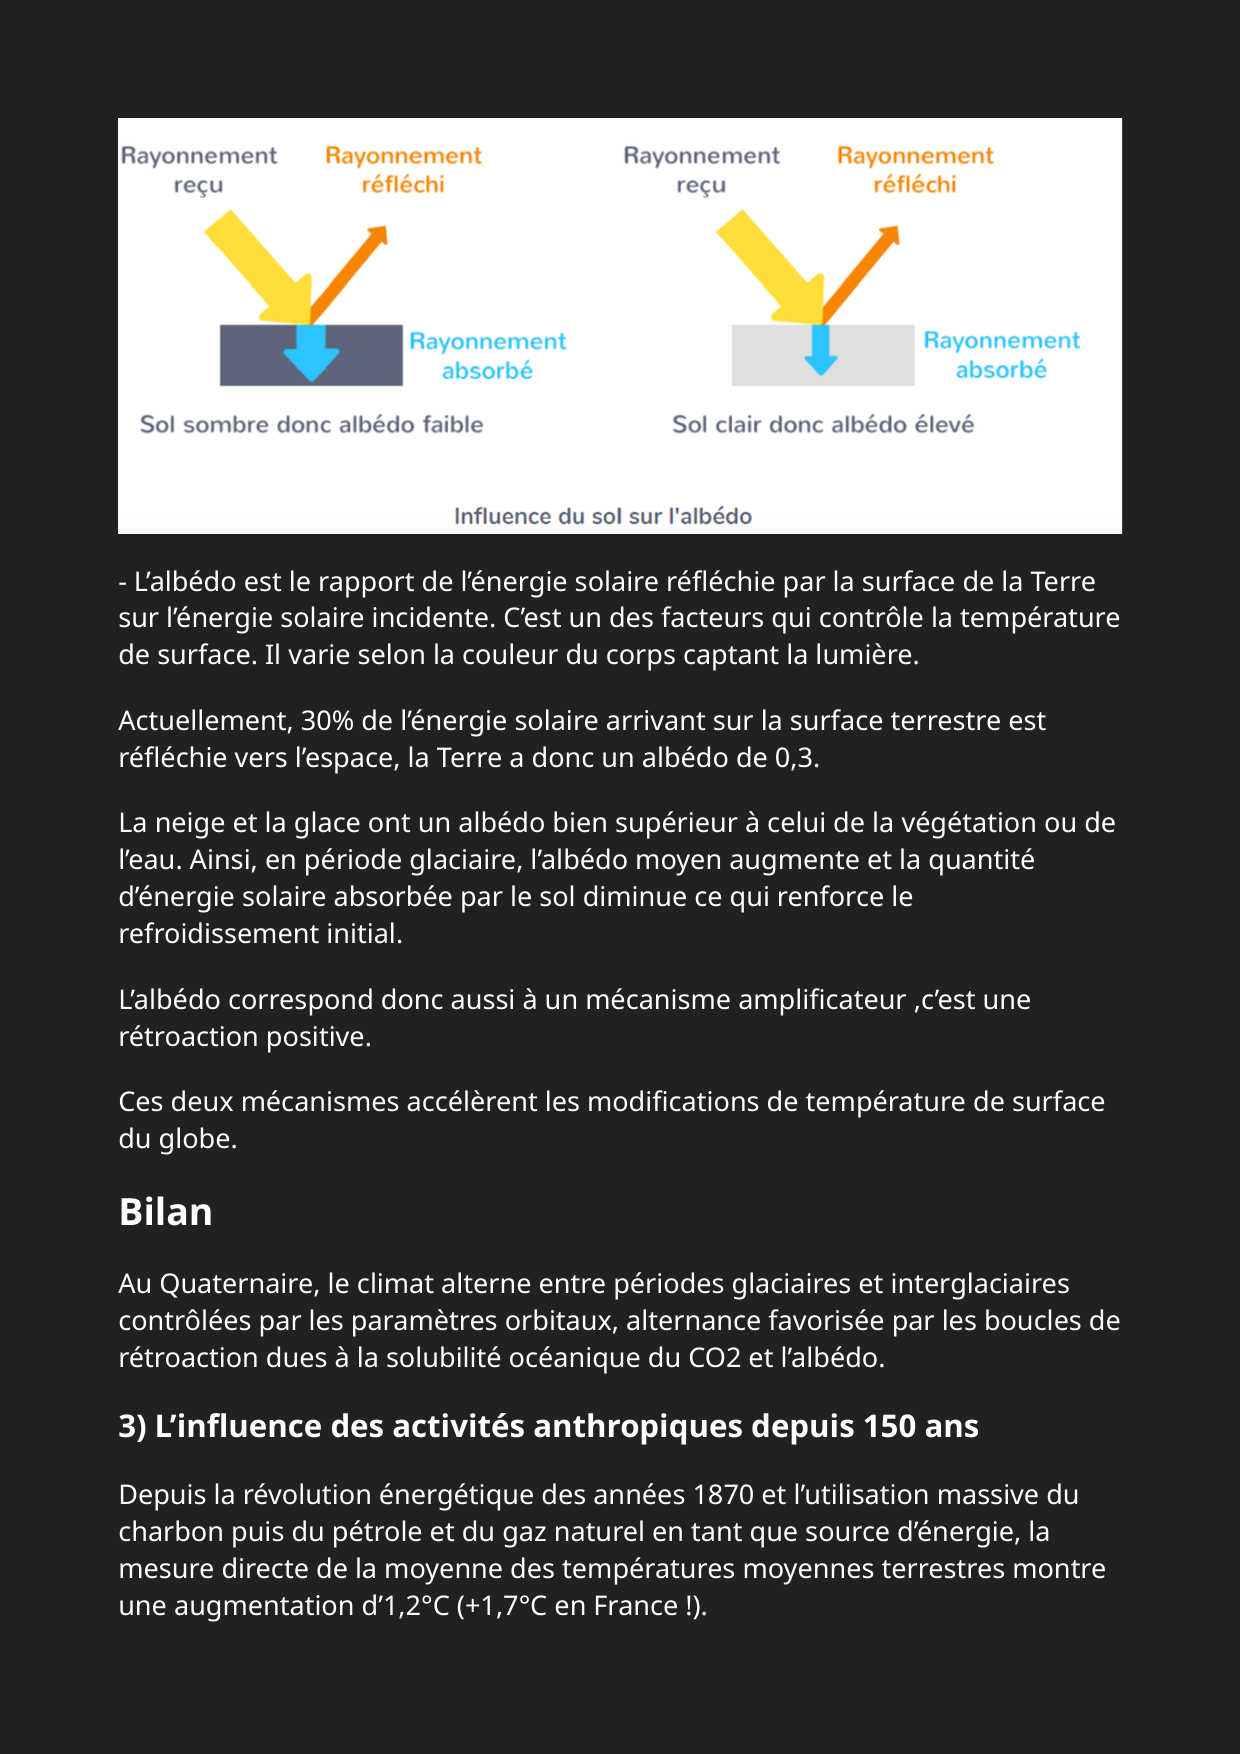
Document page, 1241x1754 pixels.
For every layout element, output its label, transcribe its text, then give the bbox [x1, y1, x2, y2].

text L’albédo correspond donc aussi à un mécanisme amplificateur ,c’est une rétroaction positive. [118, 980, 1122, 1054]
picture [118, 118, 1123, 534]
text La neige et la glace ont un albédo bien supérieur à celui de la végétation ou de l’eau. Ainsi, en période glaciaire, l’albédo moyen augmente et la quantité d’énergie solaire absorbée par le sol diminue ce qui renforce le refroidissement initial. [118, 804, 1122, 951]
text - L’albédo est le rapport de l’énergie solaire réfléchie par la surface de la Terre sur l’énergie solaire incidente. C’est un des facteurs qui contrôle la température de surface. Il varie selon la couleur du corps captant la lumière. [118, 562, 1122, 673]
text Ces deux mécanismes accélèrent les modifications de température de surface du globe. [118, 1083, 1122, 1156]
text 3) L’influence des activités anthropiques depuis 150 ans [118, 1404, 1122, 1447]
text Au Quaternaire, le climat alterne entre périodes glaciaires et interglaciaires contrôlées par les paramètres orbitaux, alternance favorisée par les boucles de rétroaction dues à la solubilité océanique du CO2 et l’albédo. [118, 1265, 1122, 1376]
text Depuis la révolution énergétique des années 1870 et l’utilisation massive du charbon puis du pétrole et du gaz naturel en tant que source d’énergie, la mesure directe de la moyenne des températures moyennes terrestres montre une augmentation d’1,2°C (+1,7°C en France !). [118, 1476, 1122, 1623]
text Bilan [118, 1185, 1122, 1236]
text Actuellement, 30% de l’énergie solaire arrivant sur la surface terrestre est réfléchie vers l’espace, la Terre a donc un albédo de 0,3. [118, 701, 1122, 775]
